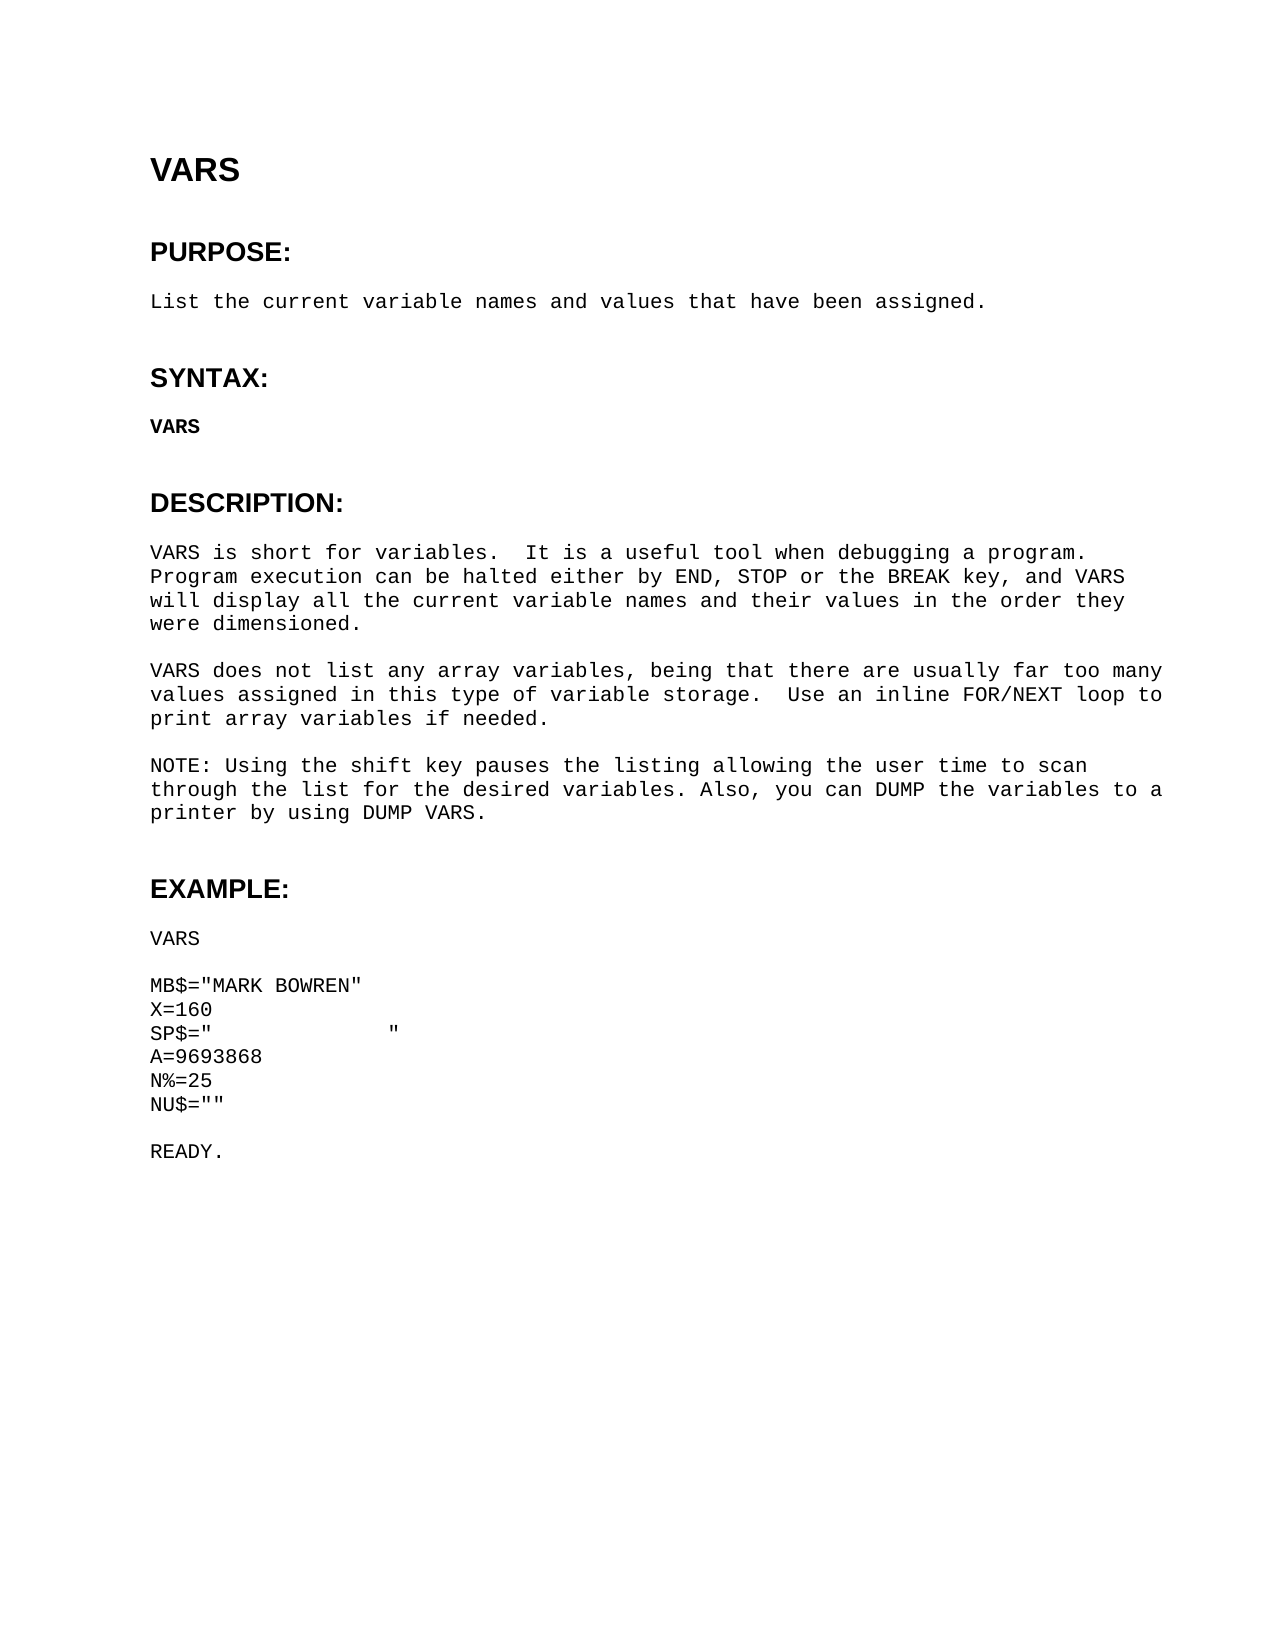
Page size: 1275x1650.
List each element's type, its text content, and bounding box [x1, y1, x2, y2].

text SP$=" " [150, 1023, 1162, 1046]
text X=160 [150, 999, 1162, 1023]
text SYNTAX: [150, 362, 1162, 393]
text N%=25 [150, 1070, 1162, 1094]
text NOTE: Using the shift key pauses the listing allowing the user time to scan through the list for the desired variables. Also, you can DUMP the variables to a printer by using DUMP VARS. [150, 755, 1162, 826]
text NU$="" [150, 1094, 1162, 1117]
text VARS is short for variables. It is a useful tool when debugging a program. Program execution can be halted either by END, STOP or the BREAK key, and VARS will display all the current variable names and their values in the order they were dimensioned. [150, 542, 1162, 637]
text A=9693868 [150, 1046, 1162, 1070]
text VARS does not list any array variables, being that there are usually far too many values assigned in this type of variable storage. Use an inline FOR/NEXT loop to print array variables if needed. [150, 661, 1162, 731]
text PURPOSE: [150, 236, 1162, 267]
text DESCRIPTION: [150, 487, 1162, 519]
text MB$="MARK BOWREN" [150, 976, 1162, 999]
text VARS [150, 416, 1162, 440]
text EXAMPLE: [150, 873, 1162, 904]
text READY. [150, 1141, 1162, 1165]
text VARS [150, 928, 1162, 952]
text VARS [150, 150, 1162, 188]
text List the current variable names and values that have been assigned. [150, 291, 1162, 314]
